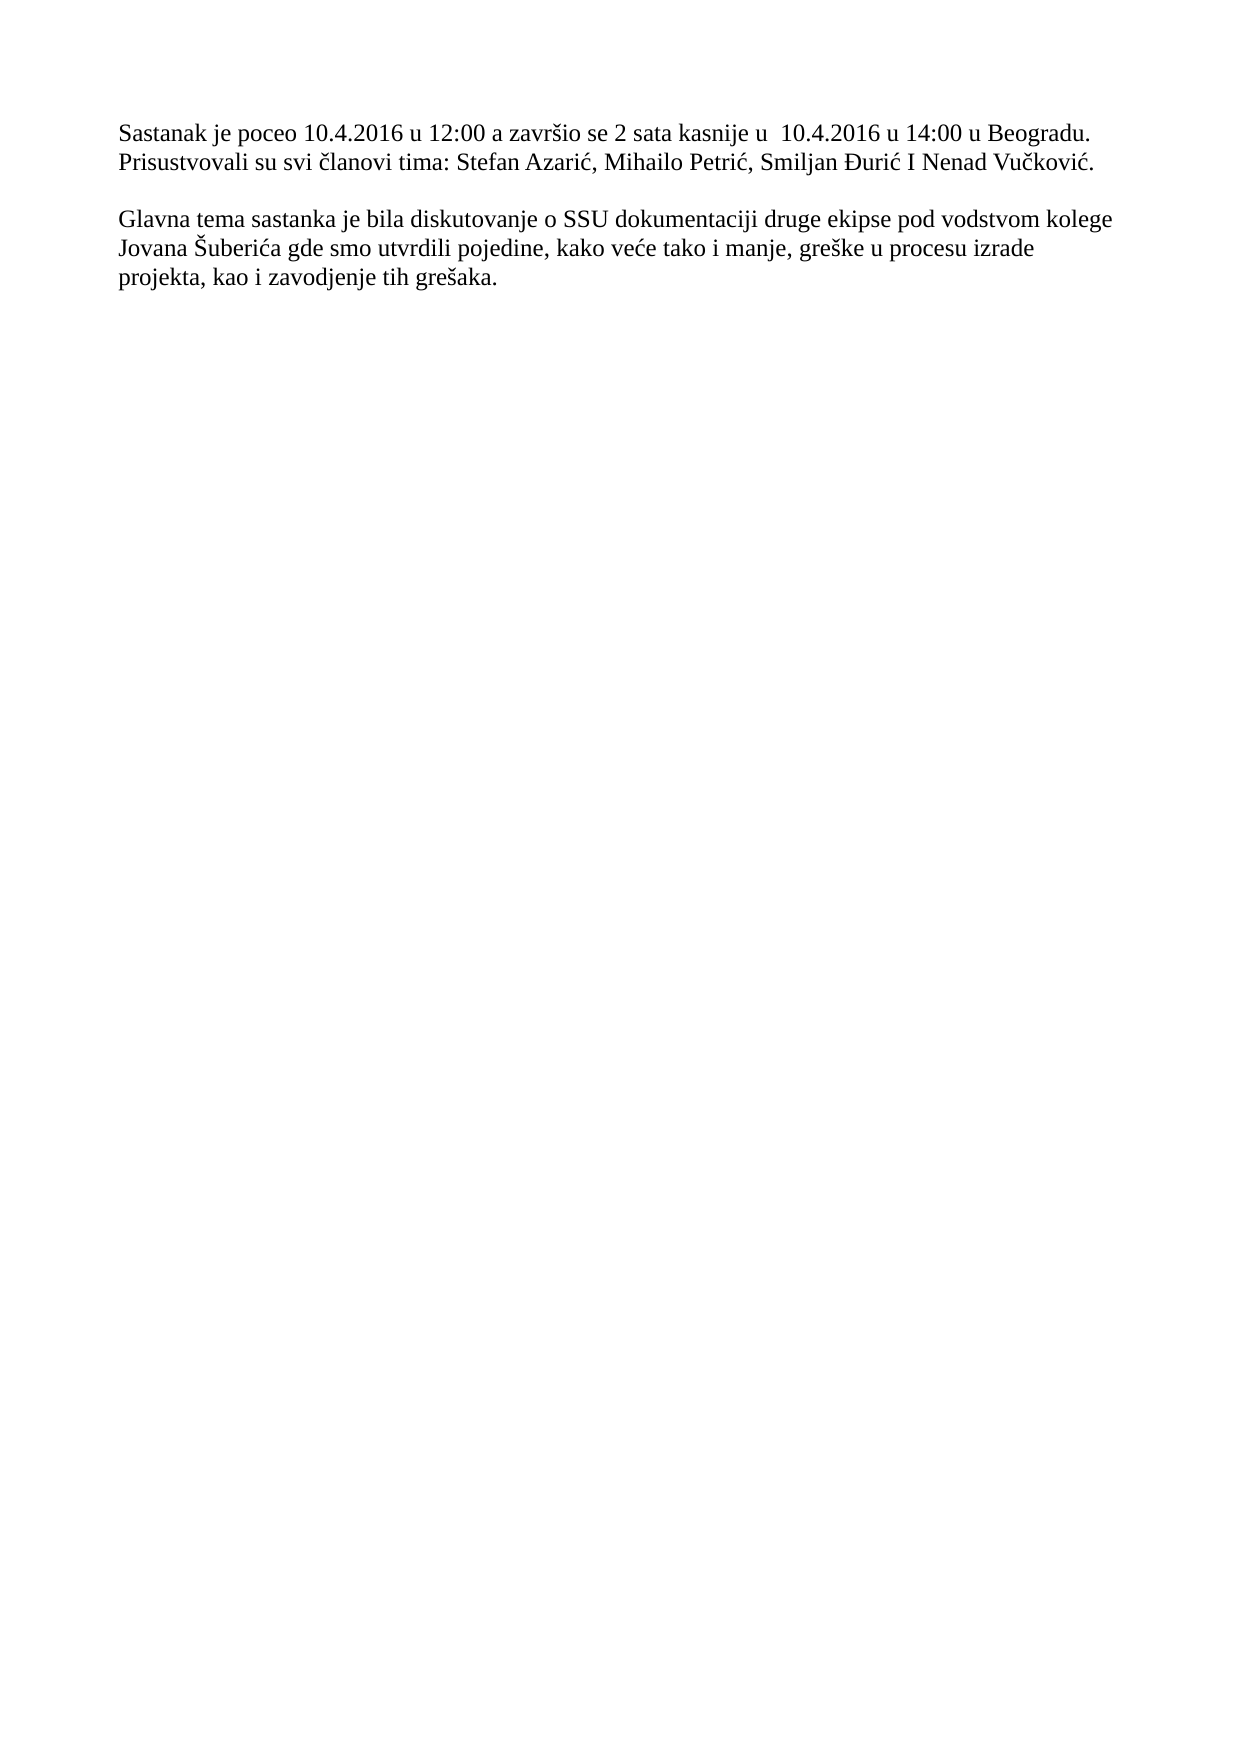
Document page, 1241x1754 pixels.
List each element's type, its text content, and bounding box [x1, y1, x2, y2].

text Glavna tema sastanka je bila diskutovanje o SSU dokumentaciji druge ekipse pod vodstvom kolege Jovana Šuberića gde smo utvrdili pojedine, kako veće tako i manje, greške u procesu izrade projekta, kao i zavodjenje tih grešaka. [118, 204, 1122, 291]
text Prisustvovali su svi članovi tima: Stefan Azarić, Mihailo Petrić, Smiljan Đurić I Nenad Vučković. [118, 147, 1122, 176]
text Sastanak je poceo 10.4.2016 u 12:00 a završio se 2 sata kasnije u 10.4.2016 u 14:00 u Beogradu. [118, 118, 1122, 147]
